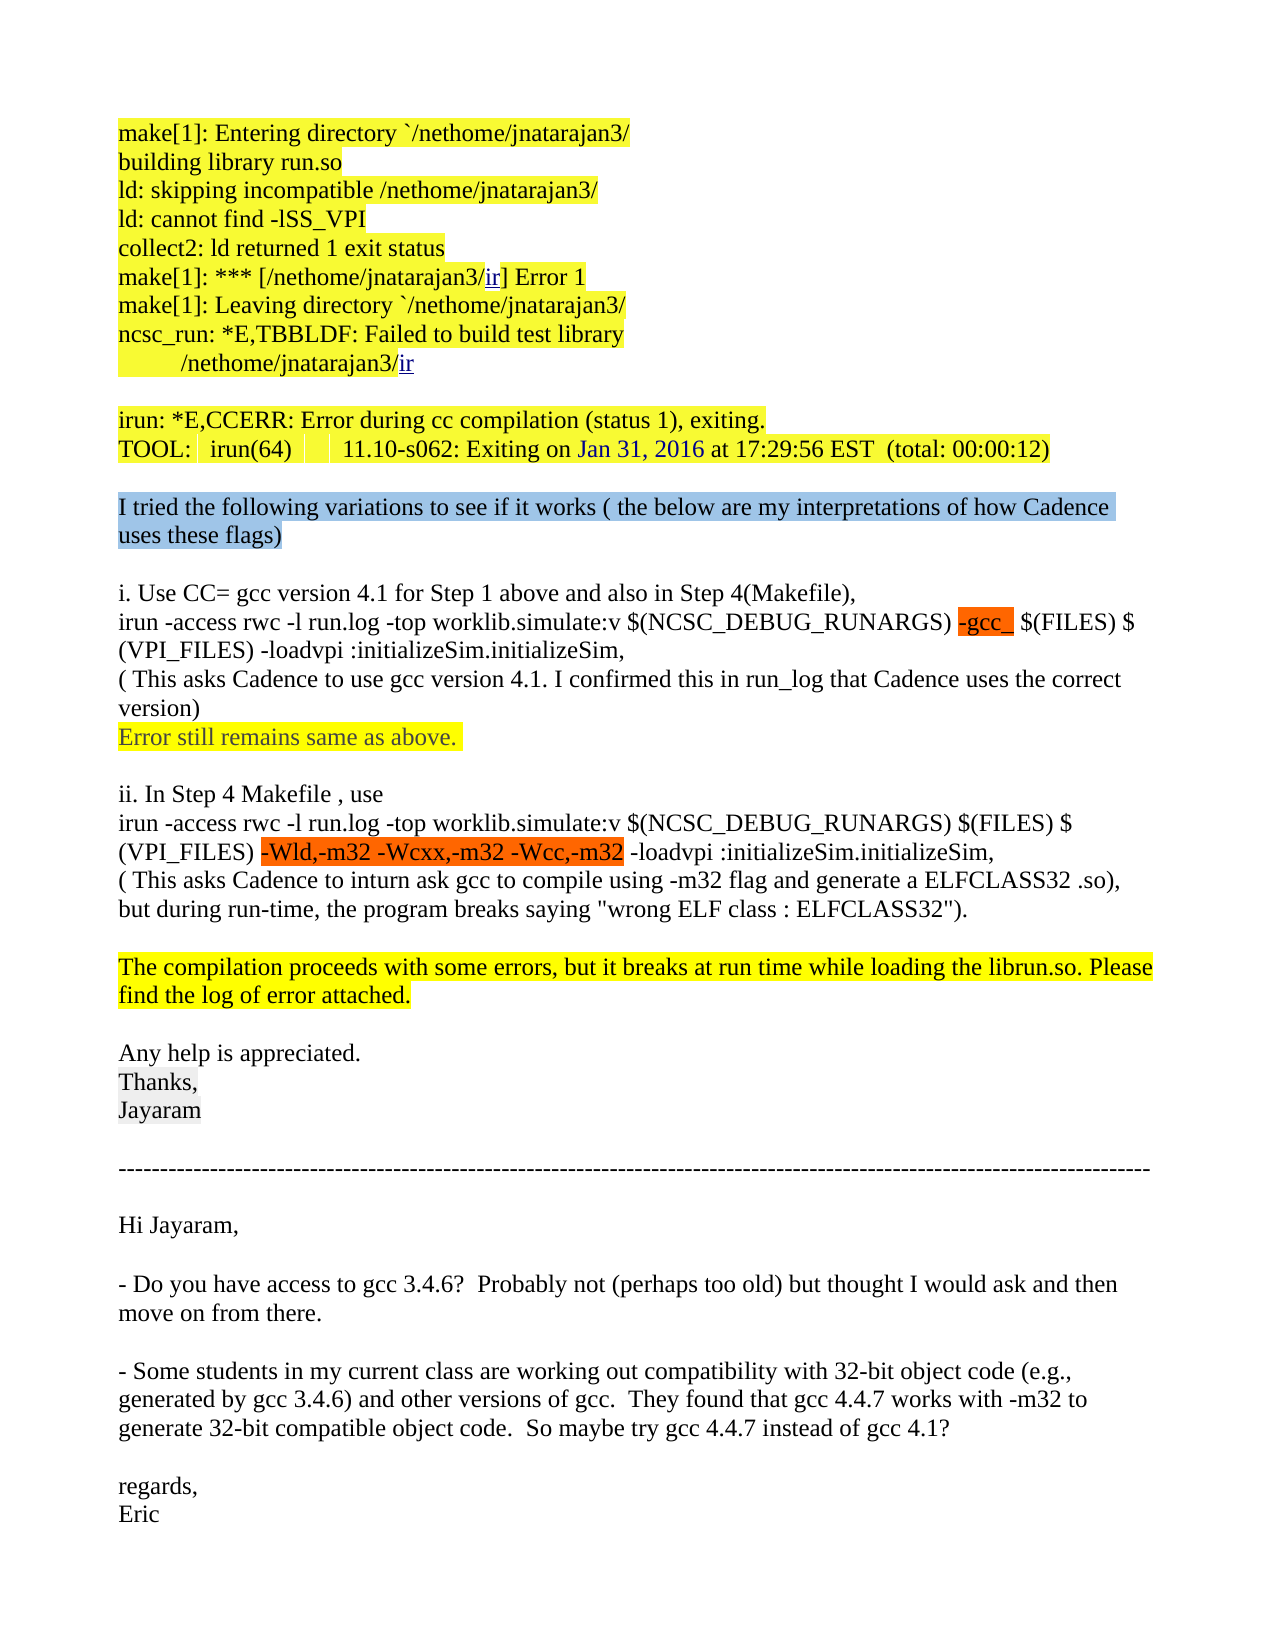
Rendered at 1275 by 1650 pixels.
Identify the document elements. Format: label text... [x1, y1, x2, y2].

text irun -access rwc -l run.log -top worklib.simulate:v $(NCSC_DEBUG_RUNARGS) -gcc_ $(FILES) $(VPI_FILES) -loadvpi :initializeSim.initializeSim, [118, 607, 1157, 664]
text ld: skipping incompatible /nethome/jnatarajan3/ [118, 176, 1157, 204]
text make[1]: Leaving directory `/nethome/jnatarajan3/ [118, 291, 1157, 319]
text ld: cannot find -lSS_VPI [118, 204, 1157, 233]
text regards, [118, 1471, 1157, 1499]
text Any help is appreciated. [118, 1038, 1157, 1067]
text collect2: ld returned 1 exit status [118, 233, 1157, 262]
text - Some students in my current class are working out compatibility with 32-bit object code (e.g., generated by gcc 3.4.6) and other versions of gcc. They found that gcc 4.4.7 works with -m32 to generate 32-bit compatible object code. So maybe try gcc 4.4.7 instead of gcc 4.1? [118, 1356, 1157, 1442]
text building library run.so [118, 147, 1157, 176]
text Hi Jayaram, [118, 1211, 1157, 1239]
text ( This asks Cadence to use gcc version 4.1. I confirmed this in run_log that Cadence uses the correct version) [118, 664, 1157, 722]
text ---------------------------------------------------------------------------------------------------------------------------- [118, 1153, 1157, 1182]
text /nethome/jnatarajan3/ir [118, 348, 1157, 377]
text - Do you have access to gcc 3.4.6? Probably not (perhaps too old) but thought I would ask and then move on from there. [118, 1269, 1157, 1326]
text irun -access rwc -l run.log -top worklib.simulate:v $(NCSC_DEBUG_RUNARGS) $(FILES) $(VPI_FILES) -Wld,-m32 -Wcxx,-m32 -Wcc,-m32 -loadvpi :initializeSim.initializeSim, [118, 808, 1157, 866]
text make[1]: Entering directory `/nethome/jnatarajan3/ [118, 118, 1157, 147]
text ii. In Step 4 Makefile , use [118, 779, 1157, 808]
text I tried the following variations to see if it works ( the below are my interpretations of how Cadence uses these flags) [118, 492, 1157, 549]
text The compilation proceeds with some errors, but it breaks at run time while loading the librun.so. Please find the log of error attached. [118, 952, 1157, 1009]
text TOOL: irun(64) 11.10-s062: Exiting on Jan 31, 2016 at 17:29:56 EST (total: 00:00:12) [118, 434, 1157, 463]
text make[1]: *** [/nethome/jnatarajan3/ir] Error 1 [118, 262, 1157, 291]
text ncsc_run: *E,TBBLDF: Failed to build test library [118, 319, 1157, 348]
text ( This asks Cadence to inturn ask gcc to compile using -m32 flag and generate a ELFCLASS32 .so), but during run-time, the program breaks saying "wrong ELF class : ELFCLASS32"). [118, 866, 1157, 923]
text Eric [118, 1499, 1157, 1528]
text irun: *E,CCERR: Error during cc compilation (status 1), exiting. [118, 406, 1157, 434]
text Error still remains same as above. [118, 722, 1157, 751]
text i. Use CC= gcc version 4.1 for Step 1 above and also in Step 4(Makefile), [118, 578, 1157, 607]
text Thanks, Jayaram [118, 1067, 1157, 1124]
